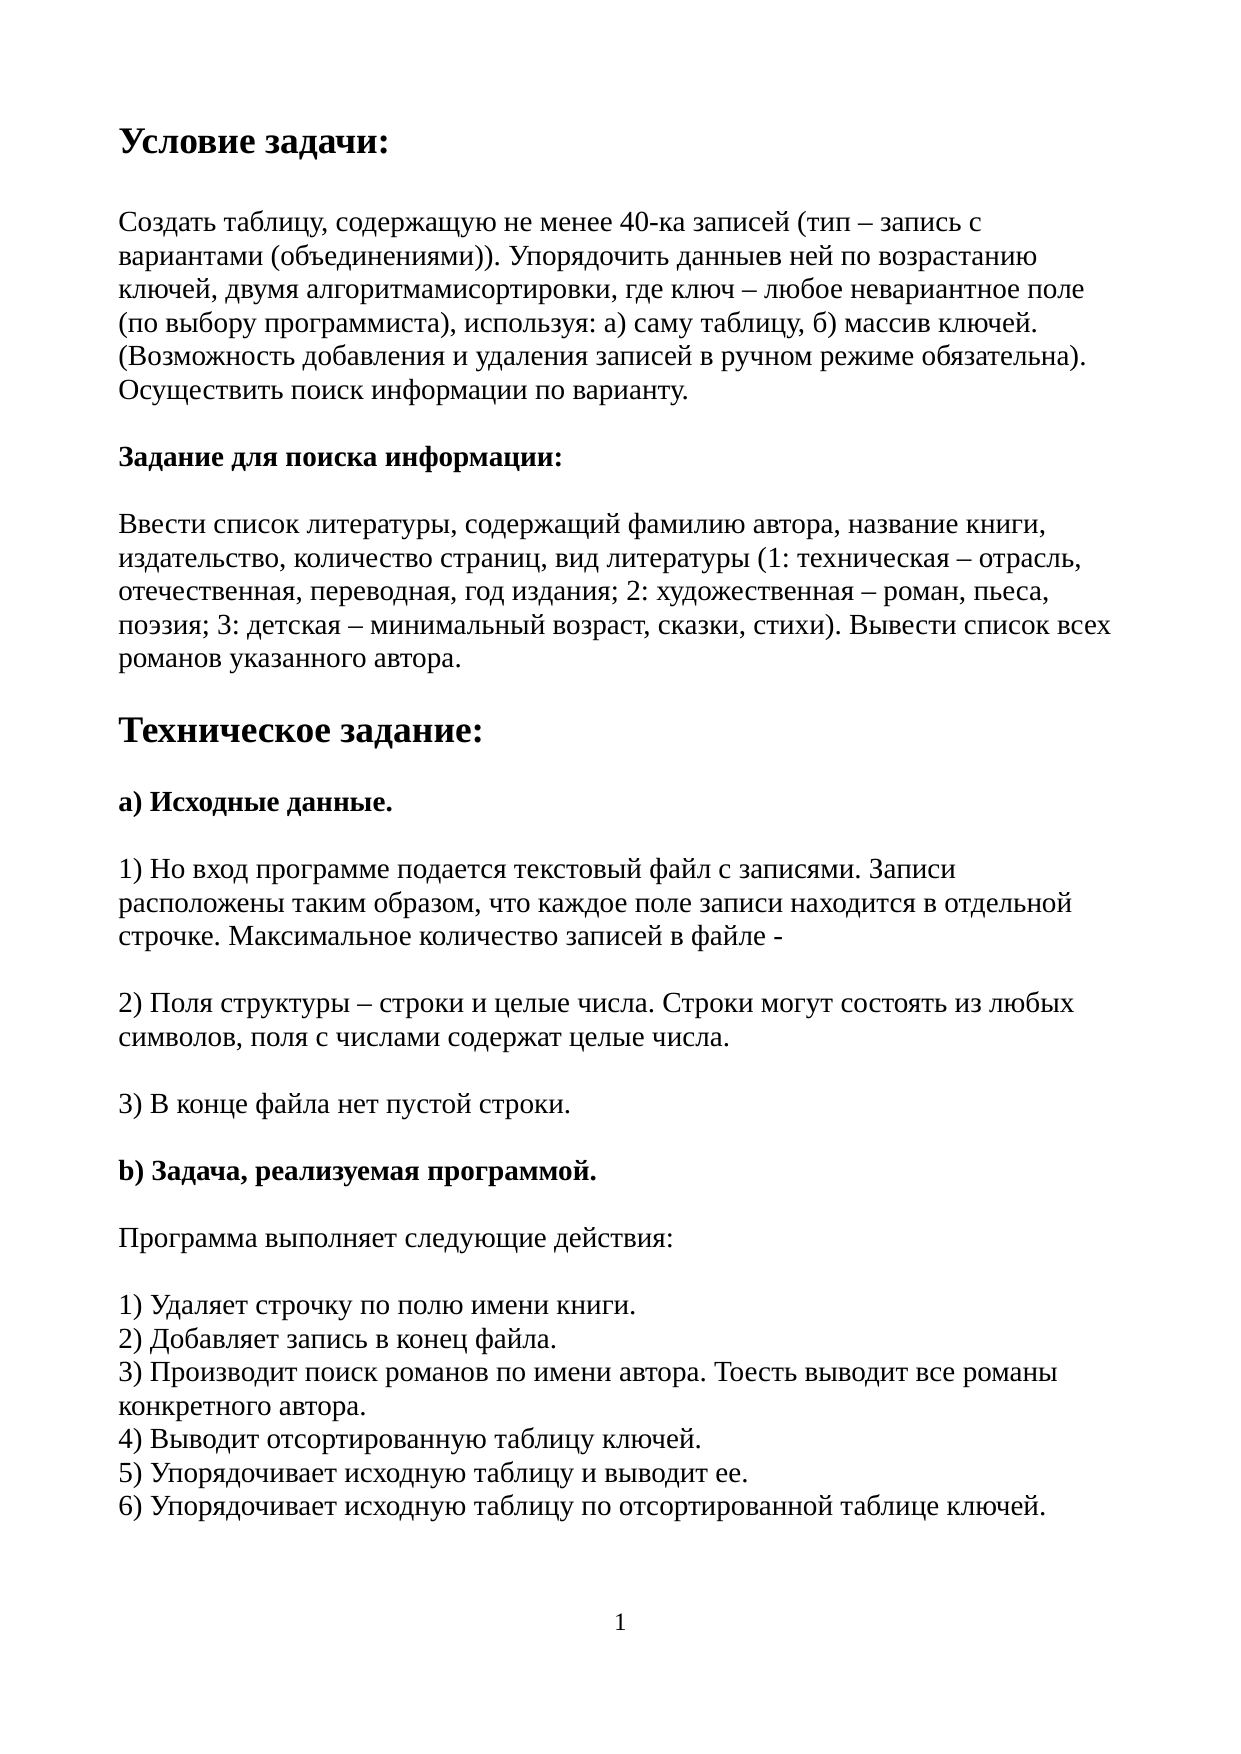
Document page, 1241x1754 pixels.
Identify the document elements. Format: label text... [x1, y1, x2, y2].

text 4) Выводит отсортированную таблицу ключей. [118, 1421, 1122, 1455]
text 2) Поля структуры – строки и целые числа. Строки могут состоять из любых символов, поля с числами содержат целые числа. [118, 985, 1122, 1052]
text 1) Удаляет строчку по полю имени книги. [118, 1287, 1122, 1321]
text b) Задача, реализуемая программой. [118, 1153, 1122, 1187]
text 5) Упорядочивает исходную таблицу и выводит ее. [118, 1455, 1122, 1488]
text Задание для поиска информации: [118, 439, 1122, 473]
text 6) Упорядочивает исходную таблицу по отсортированной таблице ключей. [118, 1488, 1122, 1522]
text Программа выполняет следующие действия: [118, 1220, 1122, 1254]
text Условие задачи: [118, 118, 1122, 161]
text 2) Добавляет запись в конец файла. [118, 1321, 1122, 1354]
text романов указанного автора. [118, 640, 1122, 674]
text 3) В конце файла нет пустой строки. [118, 1086, 1122, 1119]
text a) Исходные данные. [118, 784, 1122, 818]
text Создать таблицу, содержащую не менее 40-ка записей (тип – запись с вариантами (объединениями)). Упорядочить данныев ней по возрастанию ключей, двумя алгоритмамисортировки, где ключ – любое невариантное поле (по выбору программиста), используя: а) саму таблицу, б) массив ключей. [118, 204, 1122, 338]
text Ввести список литературы, содержащий фамилию автора, название книги, издательство, количество страниц, вид литературы (1: техническая – отрасль, отечественная, переводная, год издания; 2: художественная – роман, пьеса, поэзия; 3: детская – минимальный возраст, сказки, стихи). Вывести список всех [118, 506, 1122, 640]
text Техническое задание: [118, 707, 1122, 751]
text 3) Производит поиск романов по имени автора. Тоесть выводит все романы конкретного автора. [118, 1354, 1122, 1421]
text 1) Но вход программе подается текстовый файл с записями. Записи расположены таким образом, что каждое поле записи находится в отдельной строчке. Максимальное количество записей в файле - [118, 851, 1122, 952]
text (Возможность добавления и удаления записей в ручном режиме обязательна). Осуществить поиск информации по варианту. [118, 338, 1122, 406]
